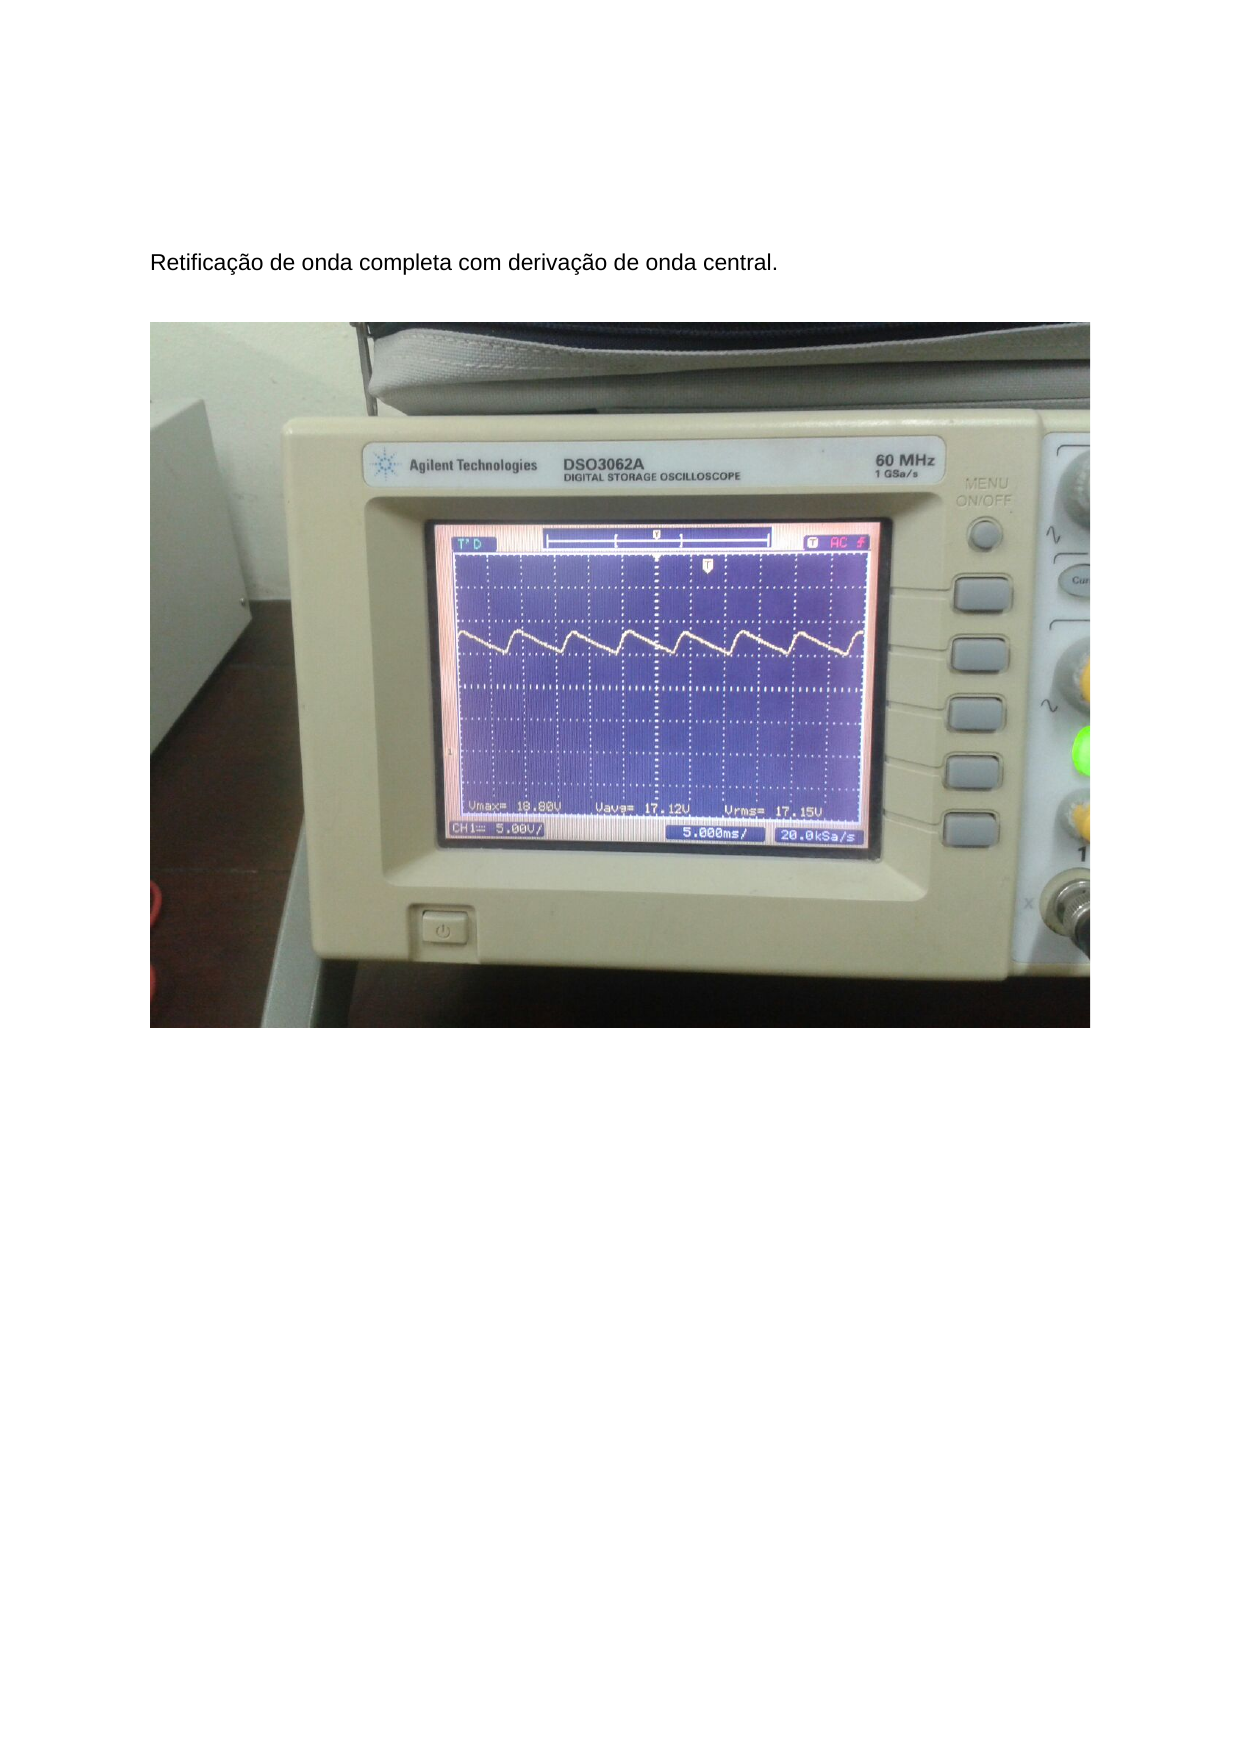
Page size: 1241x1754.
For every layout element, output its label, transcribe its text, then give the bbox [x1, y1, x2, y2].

picture [150, 322, 1091, 1028]
text Retificação de onda completa com derivação de onda central. [150, 249, 1090, 276]
